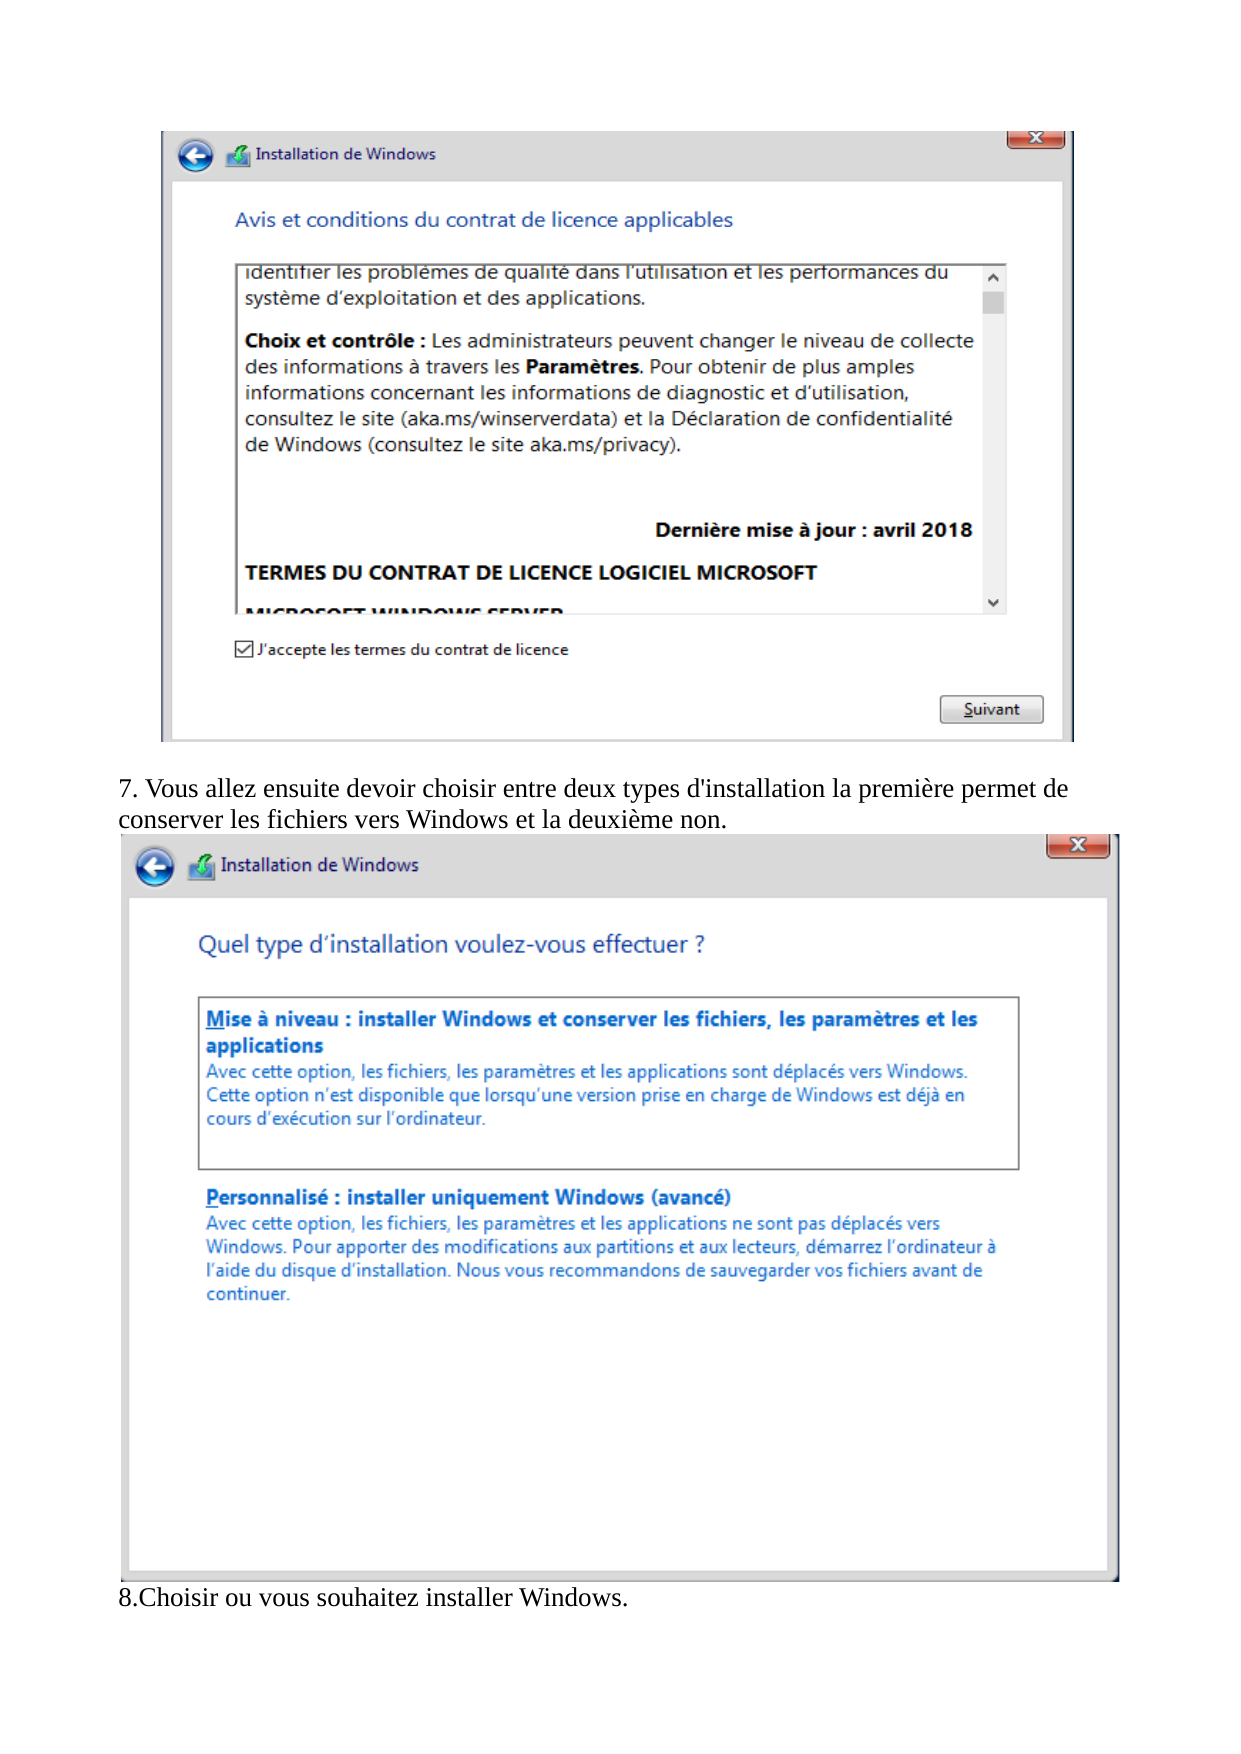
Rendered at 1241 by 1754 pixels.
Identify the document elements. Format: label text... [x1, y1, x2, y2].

text 7. Vous allez ensuite devoir choisir entre deux types d'installation la première permet de conserver les fichiers vers Windows et la deuxième non. [118, 772, 1122, 834]
picture [121, 834, 1120, 1582]
picture [161, 131, 1074, 742]
text 8.Choisir ou vous souhaitez installer Windows. [118, 834, 1122, 1613]
